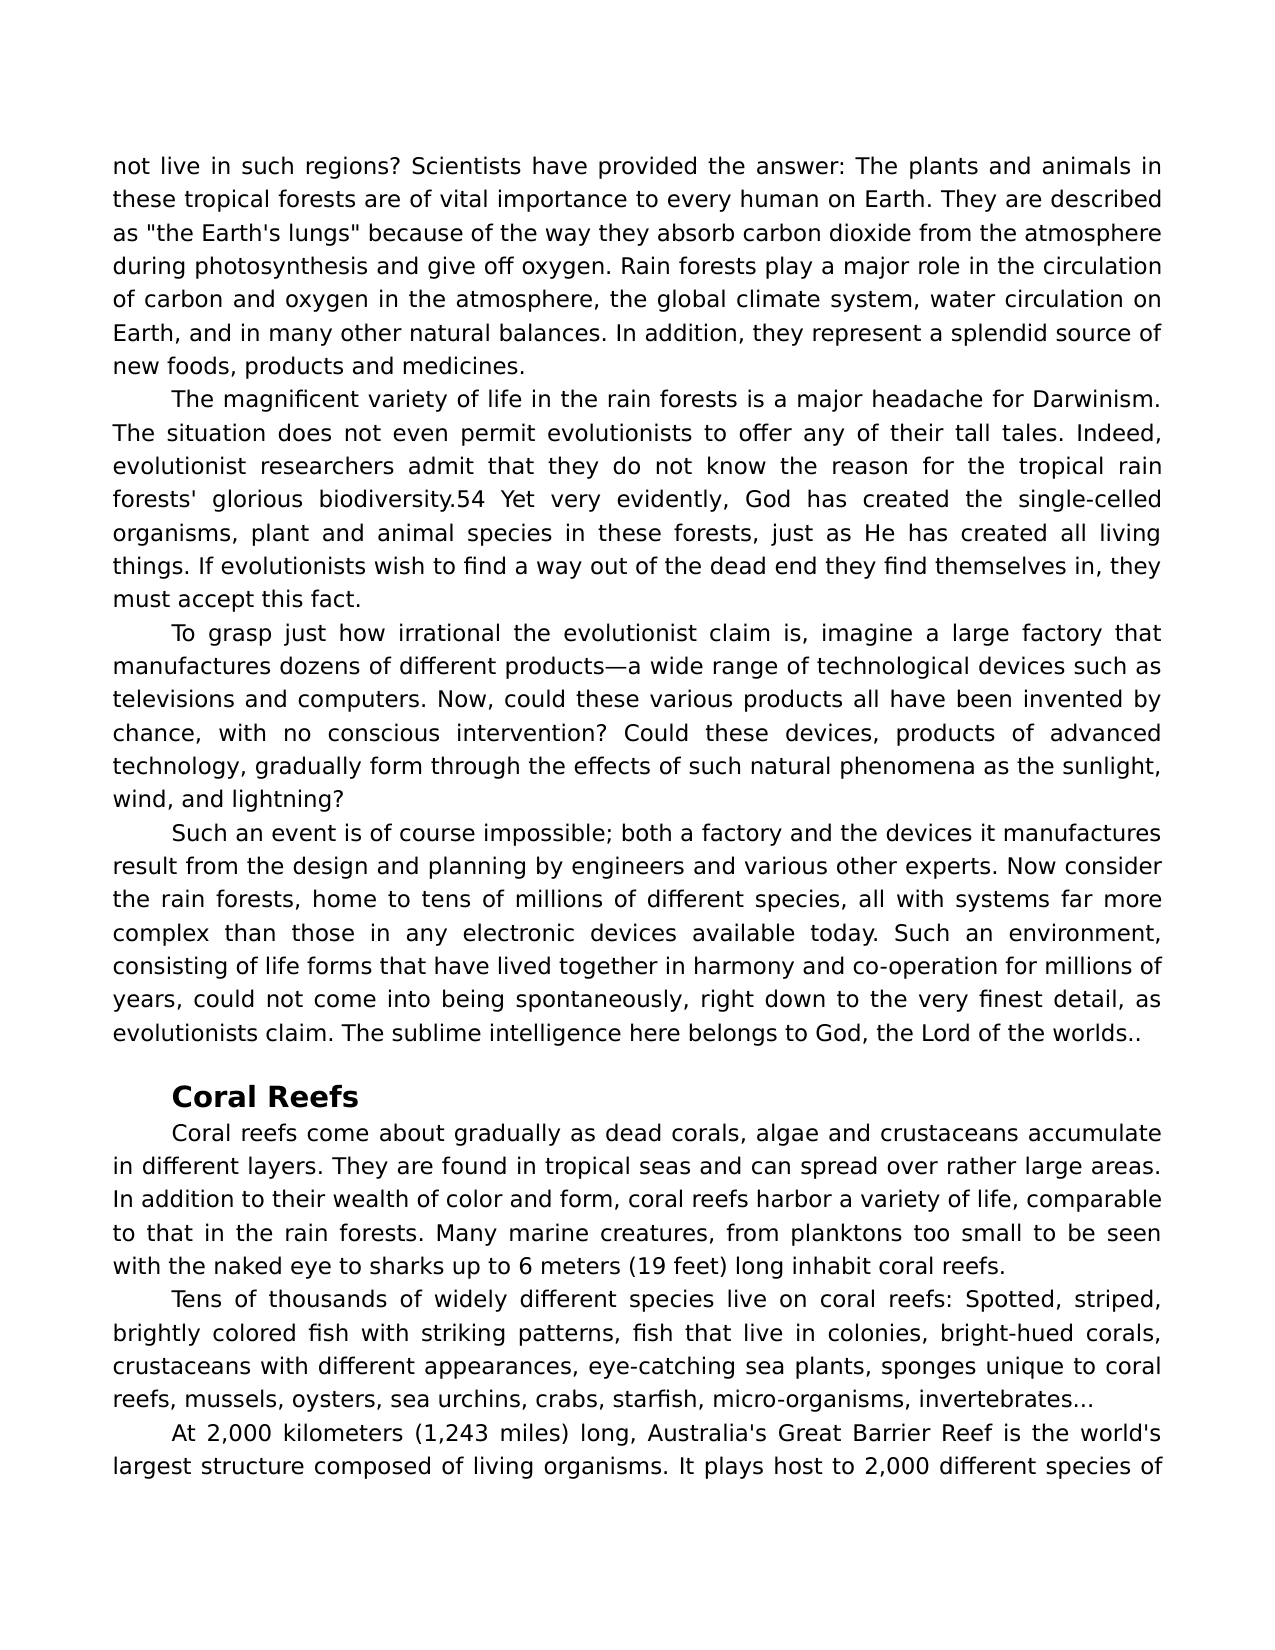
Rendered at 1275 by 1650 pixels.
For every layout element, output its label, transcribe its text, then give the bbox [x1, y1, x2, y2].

text To grasp just how irrational the evolutionist claim is, imagine a large factory that manufactures dozens of different products—a wide range of technological devices such as televisions and computers. Now, could these various products all have been invented by chance, with no conscious intervention? Could these devices, products of advanced technology, gradually form through the effects of such natural phenomena as the sunlight, wind, and lightning? [112, 614, 1163, 814]
text Coral Reefs [112, 1081, 1163, 1114]
text not live in such regions? Scientists have provided the answer: The plants and animals in these tropical forests are of vital importance to every human on Earth. They are described as "the Earth's lungs" because of the way they absorb carbon dioxide from the atmosphere during photosynthesis and give off oxygen. Rain forests play a major role in the circulation of carbon and oxygen in the atmosphere, the global climate system, water circulation on Earth, and in many other natural balances. In addition, they represent a splendid source of new foods, products and medicines. [112, 148, 1163, 381]
text Tens of thousands of widely different species live on coral reefs: Spotted, striped, brightly colored fish with striking patterns, fish that live in colonies, bright-hued corals, crustaceans with different appearances, eye-catching sea plants, sponges unique to coral reefs, mussels, oysters, sea urchins, crabs, starfish, micro-organisms, invertebrates... [112, 1281, 1163, 1414]
text The magnificent variety of life in the rain forests is a major headache for Darwinism. The situation does not even permit evolutionists to offer any of their tall tales. Indeed, evolutionist researchers admit that they do not know the reason for the tropical rain forests' glorious biodiversity.54 Yet very evidently, God has created the single-celled organisms, plant and animal species in these forests, just as He has created all living things. If evolutionists wish to find a way out of the dead end they find themselves in, they must accept this fact. [112, 381, 1163, 614]
text Coral reefs come about gradually as dead corals, algae and crustaceans accumulate in different layers. They are found in tropical seas and can spread over rather large areas. In addition to their wealth of color and form, coral reefs harbor a variety of life, comparable to that in the rain forests. Many marine creatures, from planktons too small to be seen with the naked eye to sharks up to 6 meters (19 feet) long inhabit coral reefs. [112, 1114, 1163, 1281]
text Such an event is of course impossible; both a factory and the devices it manufactures result from the design and planning by engineers and various other experts. Now consider the rain forests, home to tens of millions of different species, all with systems far more complex than those in any electronic devices available today. Such an environment, consisting of life forms that have lived together in harmony and co-operation for millions of years, could not come into being spontaneously, right down to the very finest detail, as evolutionists claim. The sublime intelligence here belongs to God, the Lord of the worlds.. [112, 814, 1163, 1048]
text At 2,000 kilometers (1,243 miles) long, Australia's Great Barrier Reef is the world's largest structure composed of living organisms. It plays host to 2,000 different species of [112, 1414, 1163, 1481]
